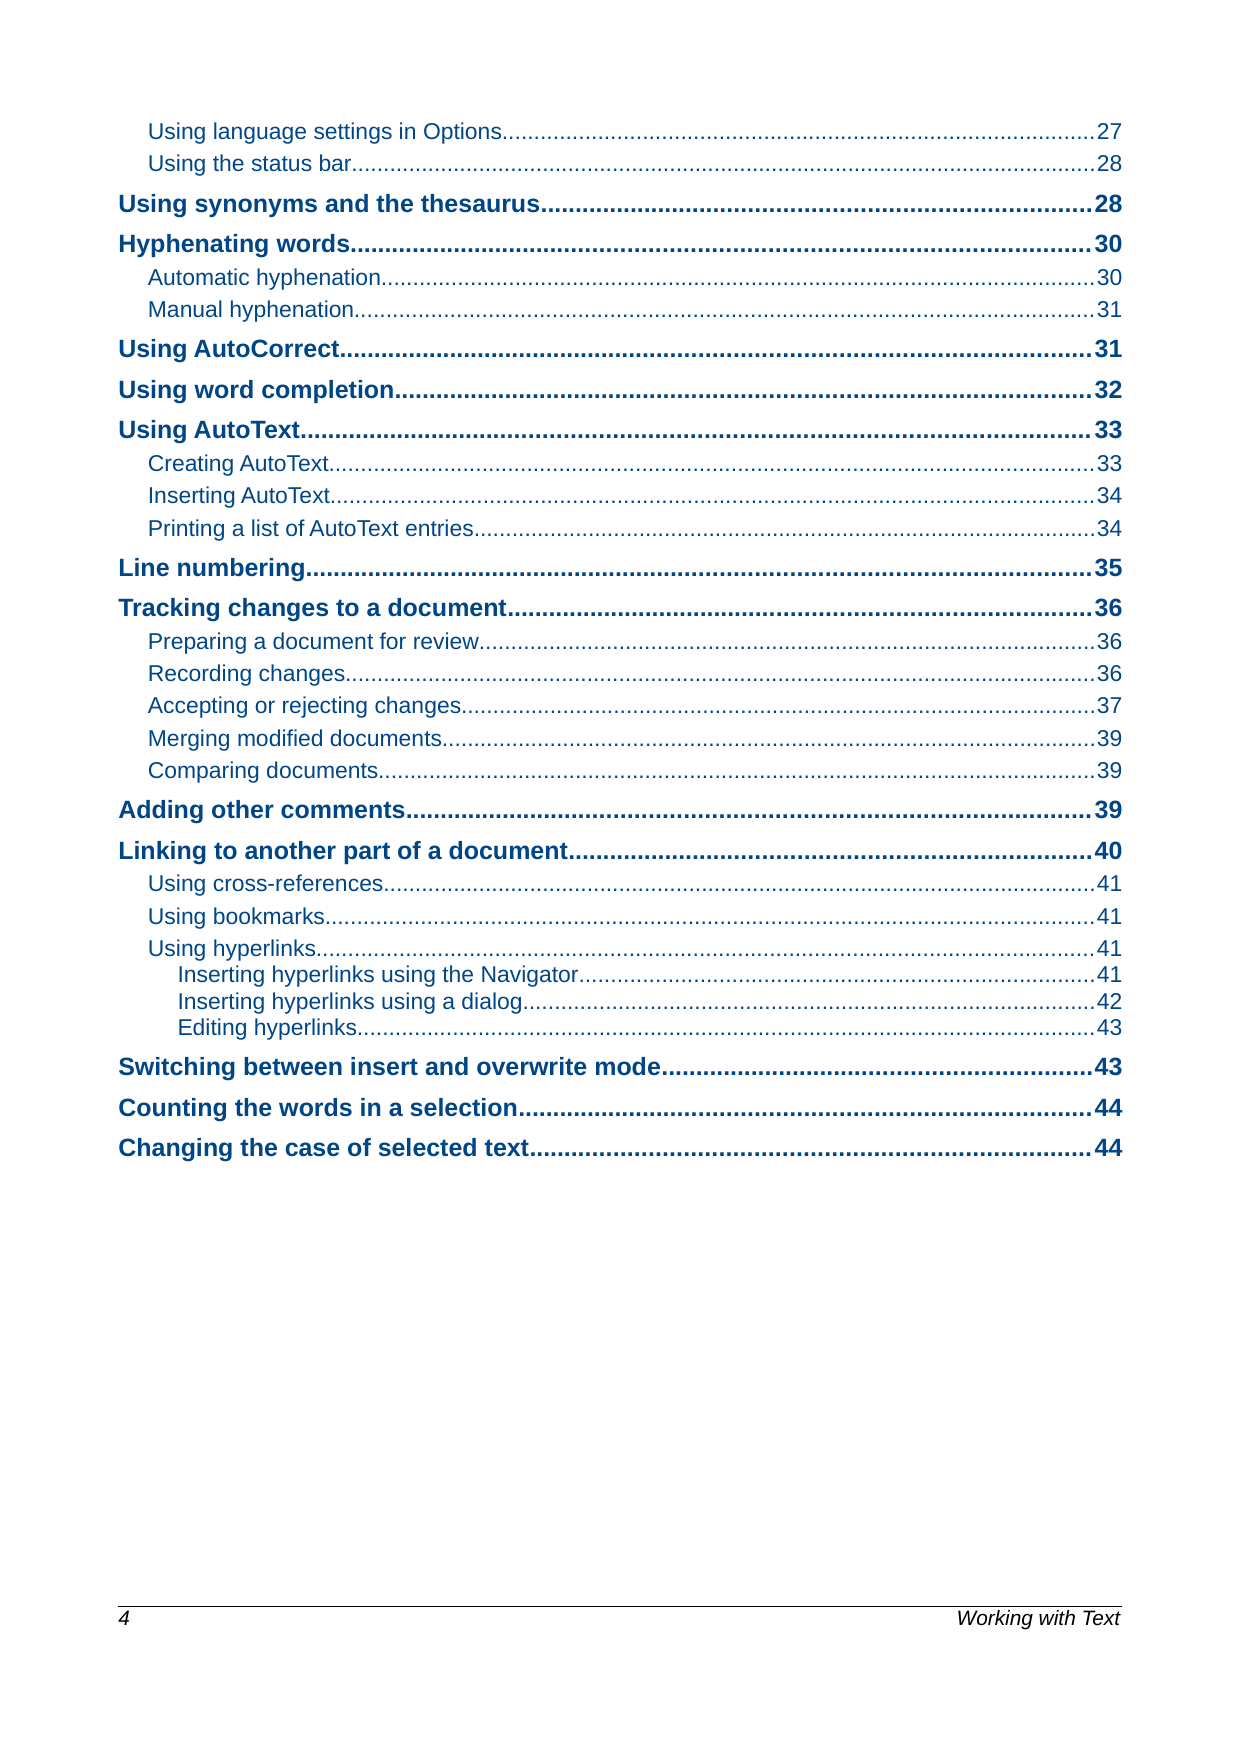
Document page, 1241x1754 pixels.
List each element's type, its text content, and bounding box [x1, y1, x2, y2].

text Adding other comments 39 [118, 795, 1122, 824]
text Using hyperlinks 41 [148, 935, 1122, 961]
text Printing a list of AutoText entries 34 [148, 514, 1122, 541]
text Using word completion 32 [118, 375, 1122, 403]
text Inserting hyperlinks using the Navigator 41 [177, 961, 1122, 988]
text Using language settings in Options 27 [148, 118, 1122, 144]
text Linking to another part of a document 40 [118, 836, 1122, 864]
text Inserting AutoText 34 [148, 482, 1122, 508]
text Merging modified documents 39 [148, 725, 1122, 751]
text Line numbering 35 [118, 553, 1122, 581]
text Using AutoCorrect 31 [118, 334, 1122, 363]
text Using AutoText 33 [118, 415, 1122, 444]
text Changing the case of selected text 44 [118, 1133, 1122, 1162]
text Automatic hyphenation 30 [148, 264, 1122, 290]
text Recording changes 36 [148, 660, 1122, 686]
text Using bookmarks 41 [148, 903, 1122, 929]
text Accepting or rejecting changes 37 [148, 692, 1122, 719]
text Counting the words in a selection 44 [118, 1093, 1122, 1121]
text Hyphenating words 30 [118, 229, 1122, 258]
text Switching between insert and overwrite mode 43 [118, 1052, 1122, 1081]
text Using synonyms and the thesaurus 28 [118, 188, 1122, 217]
text Inserting hyperlinks using a dialog 42 [177, 988, 1122, 1014]
text Preparing a document for review 36 [148, 628, 1122, 654]
text Creating AutoText 33 [148, 450, 1122, 476]
text Manual hyphenation 31 [148, 296, 1122, 322]
text Editing hyperlinks 43 [177, 1014, 1122, 1040]
text Using the status bar 28 [148, 150, 1122, 177]
text Using cross-references 41 [148, 870, 1122, 897]
text Comparing documents 39 [148, 757, 1122, 783]
text Tracking changes to a document 36 [118, 593, 1122, 622]
